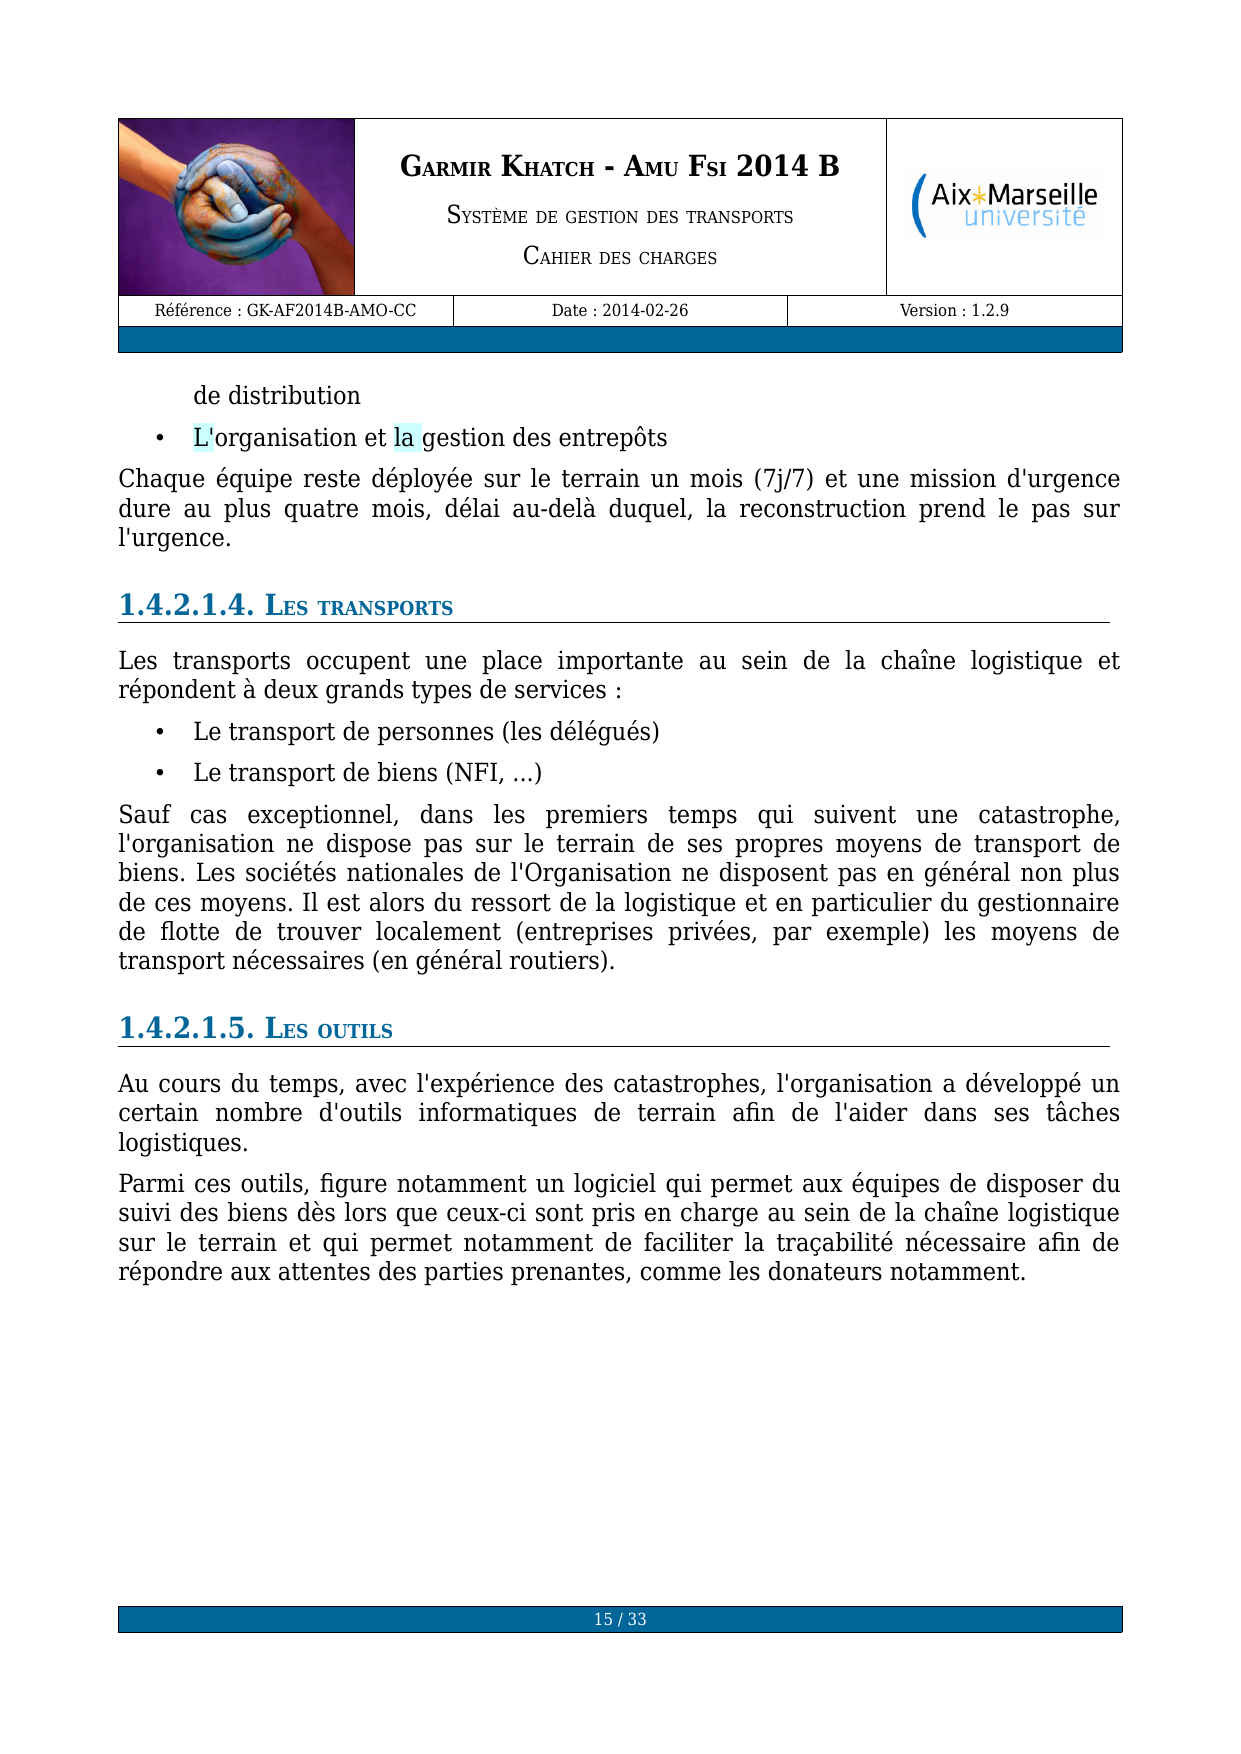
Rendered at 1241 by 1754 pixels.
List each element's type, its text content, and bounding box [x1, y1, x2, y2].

text Les transports occupent une place importante au sein de la chaîne logistique et répondent à deux grands types de services : [118, 646, 1122, 704]
list Le transport de biens (NFI, ...) [156, 759, 1122, 788]
picture [119, 119, 354, 295]
list Le transport de personnes (les délégués) [156, 717, 1122, 746]
subtitle Les transports [118, 588, 1110, 622]
picture [887, 126, 1122, 288]
list de distribution [156, 381, 1122, 410]
text Parmi ces outils, figure notamment un logiciel qui permet aux équipes de disposer du suivi des biens dès lors que ceux-ci sont pris en charge au sein de la chaîne logistique sur le terrain et qui permet notamment de faciliter la traçabilité nécessaire afin de répondre aux attentes des parties prenantes, comme les donateurs notamment. [118, 1169, 1122, 1286]
text Sauf cas exceptionnel, dans les premiers temps qui suivent une catastrophe, l'organisation ne dispose pas sur le terrain de ses propres moyens de transport de biens. Les sociétés nationales de l'Organisation ne disposent pas en général non plus de ces moyens. Il est alors du ressort de la logistique et en particulier du gestionnaire de flotte de trouver localement (entreprises privées, par exemple) les moyens de transport nécessaires (en général routiers). [118, 800, 1122, 975]
text Au cours du temps, avec l'expérience des catastrophes, l'organisation a développé un certain nombre d'outils informatiques de terrain afin de l'aider dans ses tâches logistiques. [118, 1069, 1122, 1157]
subtitle Les outils [118, 1011, 1110, 1046]
text Chaque équipe reste déployée sur le terrain un mois (7j/7) et une mission d'urgence dure au plus quatre mois, délai au-delà duquel, la reconstruction prend le pas sur l'urgence. [118, 464, 1122, 552]
list L'organisation et la gestion des entrepôts [156, 423, 1122, 452]
